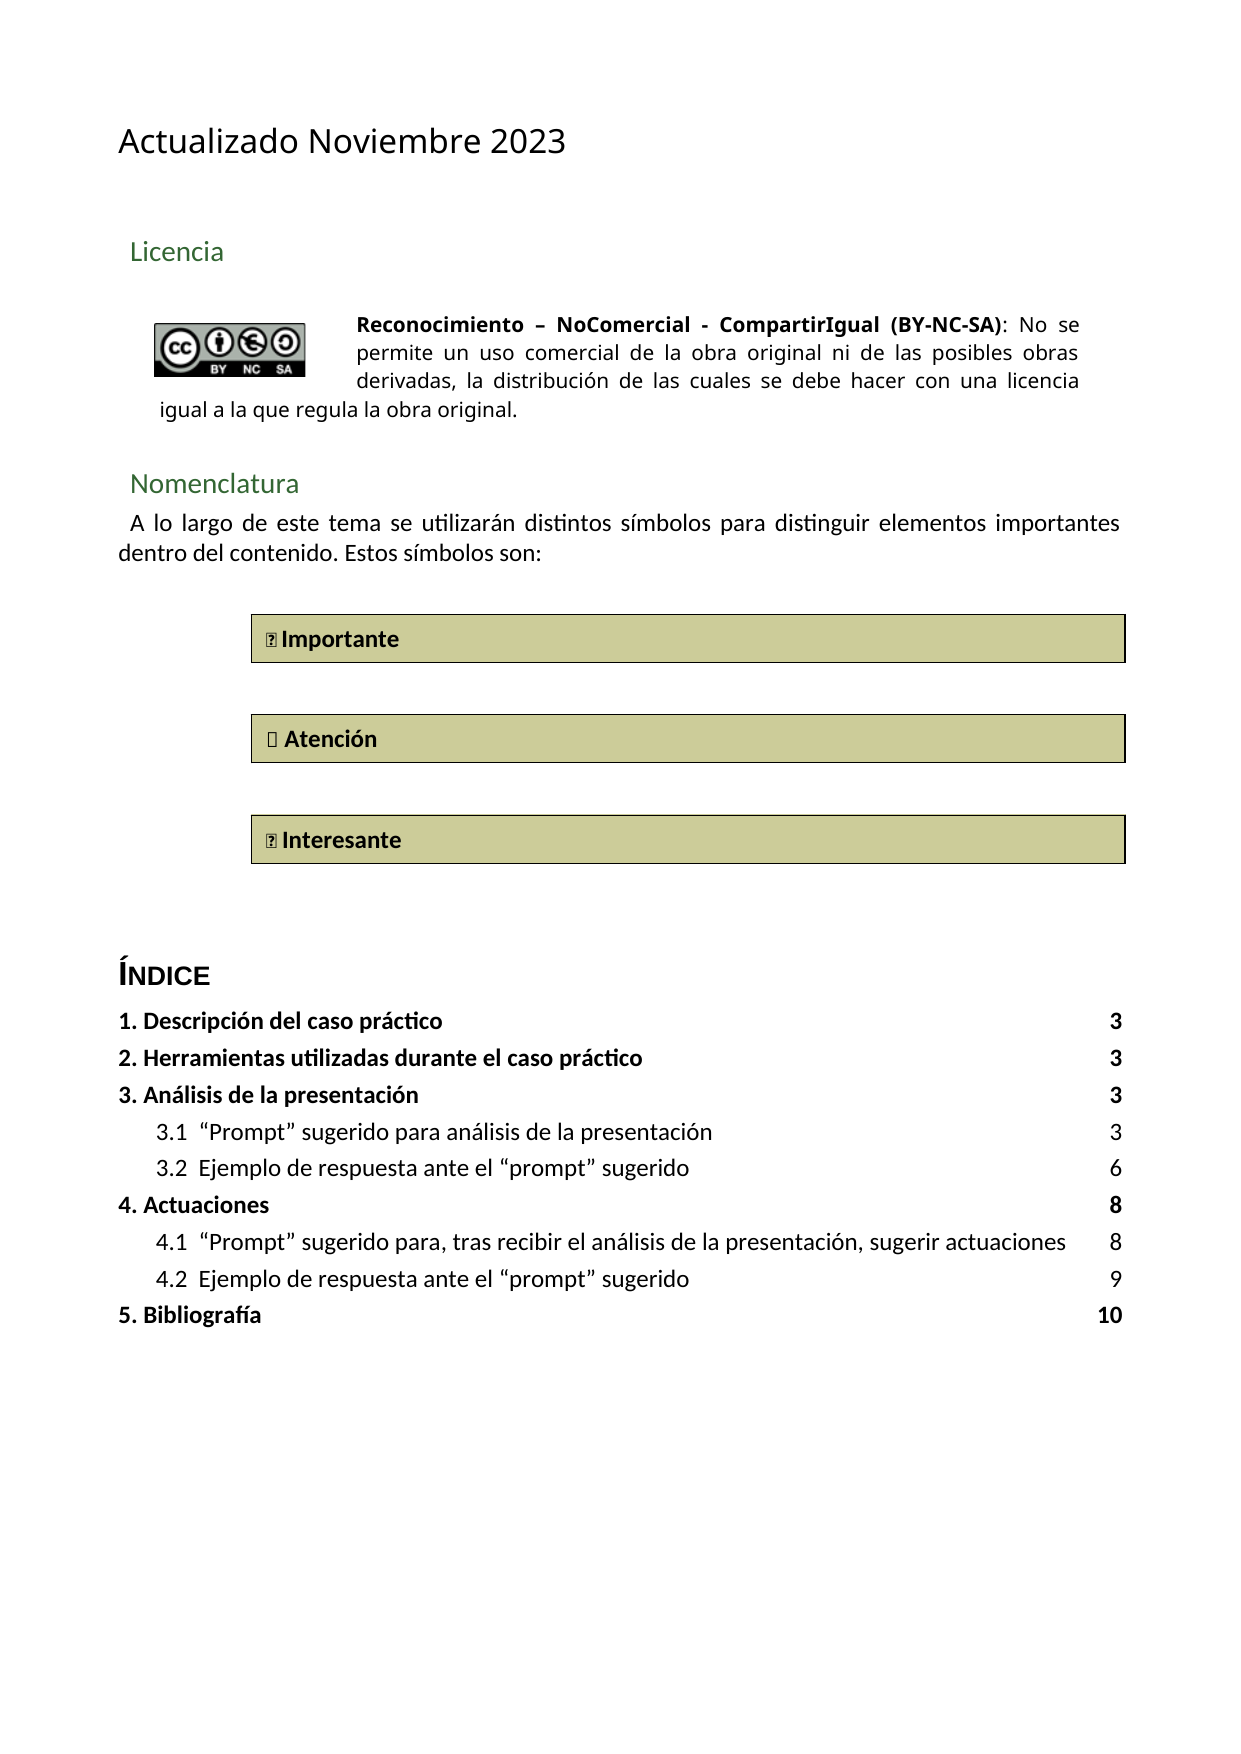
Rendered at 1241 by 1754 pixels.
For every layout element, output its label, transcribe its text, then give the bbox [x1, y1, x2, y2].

text 3.2 Ejemplo de respuesta ante el “prompt” sugerido 6 [156, 1152, 1122, 1183]
text 3.1 “Prompt” sugerido para análisis de la presentación 3 [156, 1116, 1122, 1146]
text Nomenclatura [118, 465, 1122, 500]
text 📖 Importante [252, 615, 1124, 662]
text 5. Bibliografía 10 [118, 1299, 1122, 1330]
text Licencia [118, 233, 1122, 268]
text 2. Herramientas utilizadas durante el caso práctico 3 [118, 1042, 1122, 1073]
text 1. Descripción del caso práctico 3 [118, 1005, 1122, 1036]
text Índice [118, 954, 1122, 993]
picture [154, 323, 306, 377]
text ❕ Atención [252, 715, 1124, 762]
text 3. Análisis de la presentación 3 [118, 1079, 1122, 1109]
text 4.1 “Prompt” sugerido para, tras recibir el análisis de la presentación, sugerir actuaciones 8 [156, 1226, 1122, 1256]
text Reconocimiento – NoComercial - CompartirIgual (BY-NC-SA): No se permite un uso comercial de la obra original ni de las posibles obras derivadas, la distribución de las cuales se debe hacer con una licencia igual a la que regula la obra original. [159, 310, 1080, 423]
text 4. Actuaciones 8 [118, 1189, 1122, 1220]
text Actualizado Noviembre 2023 [118, 118, 1122, 163]
text A lo largo de este tema se utilizarán distintos símbolos para distinguir elementos importantes dentro del contenido. Estos símbolos son: [118, 507, 1122, 568]
text 💬 Interesante [252, 816, 1124, 863]
text 4.2 Ejemplo de respuesta ante el “prompt” sugerido 9 [156, 1263, 1122, 1293]
